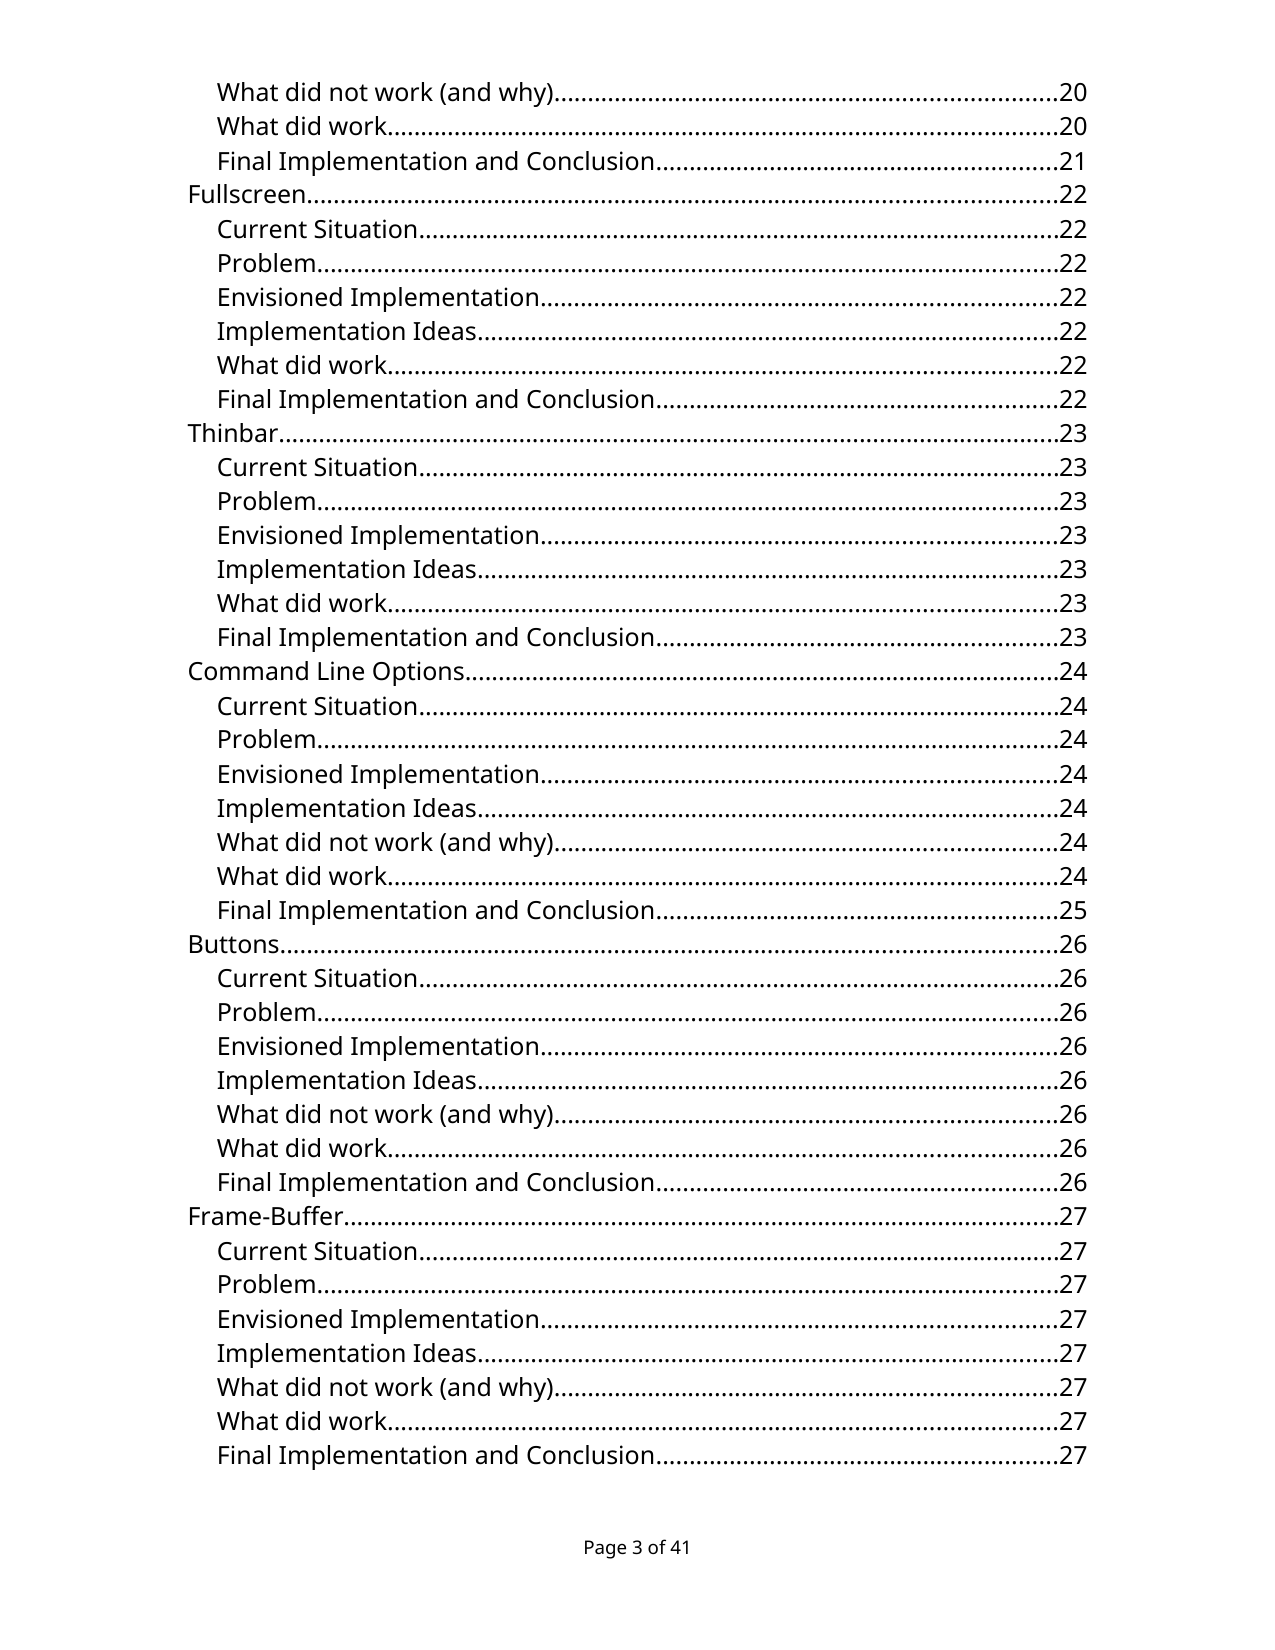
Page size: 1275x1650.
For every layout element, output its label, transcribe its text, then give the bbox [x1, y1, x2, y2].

text What did work 27 [217, 1403, 1087, 1437]
text Envisioned Implementation 24 [217, 756, 1087, 790]
text Buttons 26 [187, 927, 1087, 961]
text Command Line Options 24 [187, 654, 1087, 688]
text Current Situation 22 [217, 211, 1087, 245]
text Envisioned Implementation 23 [217, 518, 1087, 552]
text Final Implementation and Conclusion 25 [217, 892, 1087, 927]
text Envisioned Implementation 22 [217, 279, 1087, 313]
text Fullscreen 22 [187, 177, 1087, 211]
text Current Situation 23 [217, 450, 1087, 484]
text Frame-Buffer 27 [187, 1199, 1087, 1233]
text Final Implementation and Conclusion 26 [217, 1165, 1087, 1199]
text Final Implementation and Conclusion 22 [217, 382, 1087, 416]
text What did work 20 [217, 109, 1087, 143]
text What did not work (and why) 20 [217, 75, 1087, 109]
text Problem 26 [217, 995, 1087, 1029]
text Final Implementation and Conclusion 23 [217, 620, 1087, 654]
text Problem 23 [217, 484, 1087, 518]
text Implementation Ideas 26 [217, 1063, 1087, 1097]
text What did not work (and why) 26 [217, 1097, 1087, 1131]
text What did work 23 [217, 586, 1087, 620]
text Current Situation 26 [217, 961, 1087, 995]
text Implementation Ideas 23 [217, 552, 1087, 586]
text What did not work (and why) 27 [217, 1369, 1087, 1403]
text Implementation Ideas 24 [217, 790, 1087, 824]
text Problem 22 [217, 245, 1087, 279]
text What did work 24 [217, 858, 1087, 892]
text Current Situation 24 [217, 688, 1087, 722]
text Implementation Ideas 27 [217, 1335, 1087, 1369]
text Problem 27 [217, 1267, 1087, 1301]
text What did work 26 [217, 1131, 1087, 1165]
text Current Situation 27 [217, 1233, 1087, 1267]
text What did work 22 [217, 347, 1087, 382]
text Implementation Ideas 22 [217, 313, 1087, 347]
text Final Implementation and Conclusion 21 [217, 143, 1087, 177]
text Envisioned Implementation 27 [217, 1301, 1087, 1335]
text Thinbar 23 [187, 416, 1087, 450]
text Final Implementation and Conclusion 27 [217, 1437, 1087, 1472]
text Envisioned Implementation 26 [217, 1029, 1087, 1063]
text Problem 24 [217, 722, 1087, 756]
text What did not work (and why) 24 [217, 824, 1087, 858]
